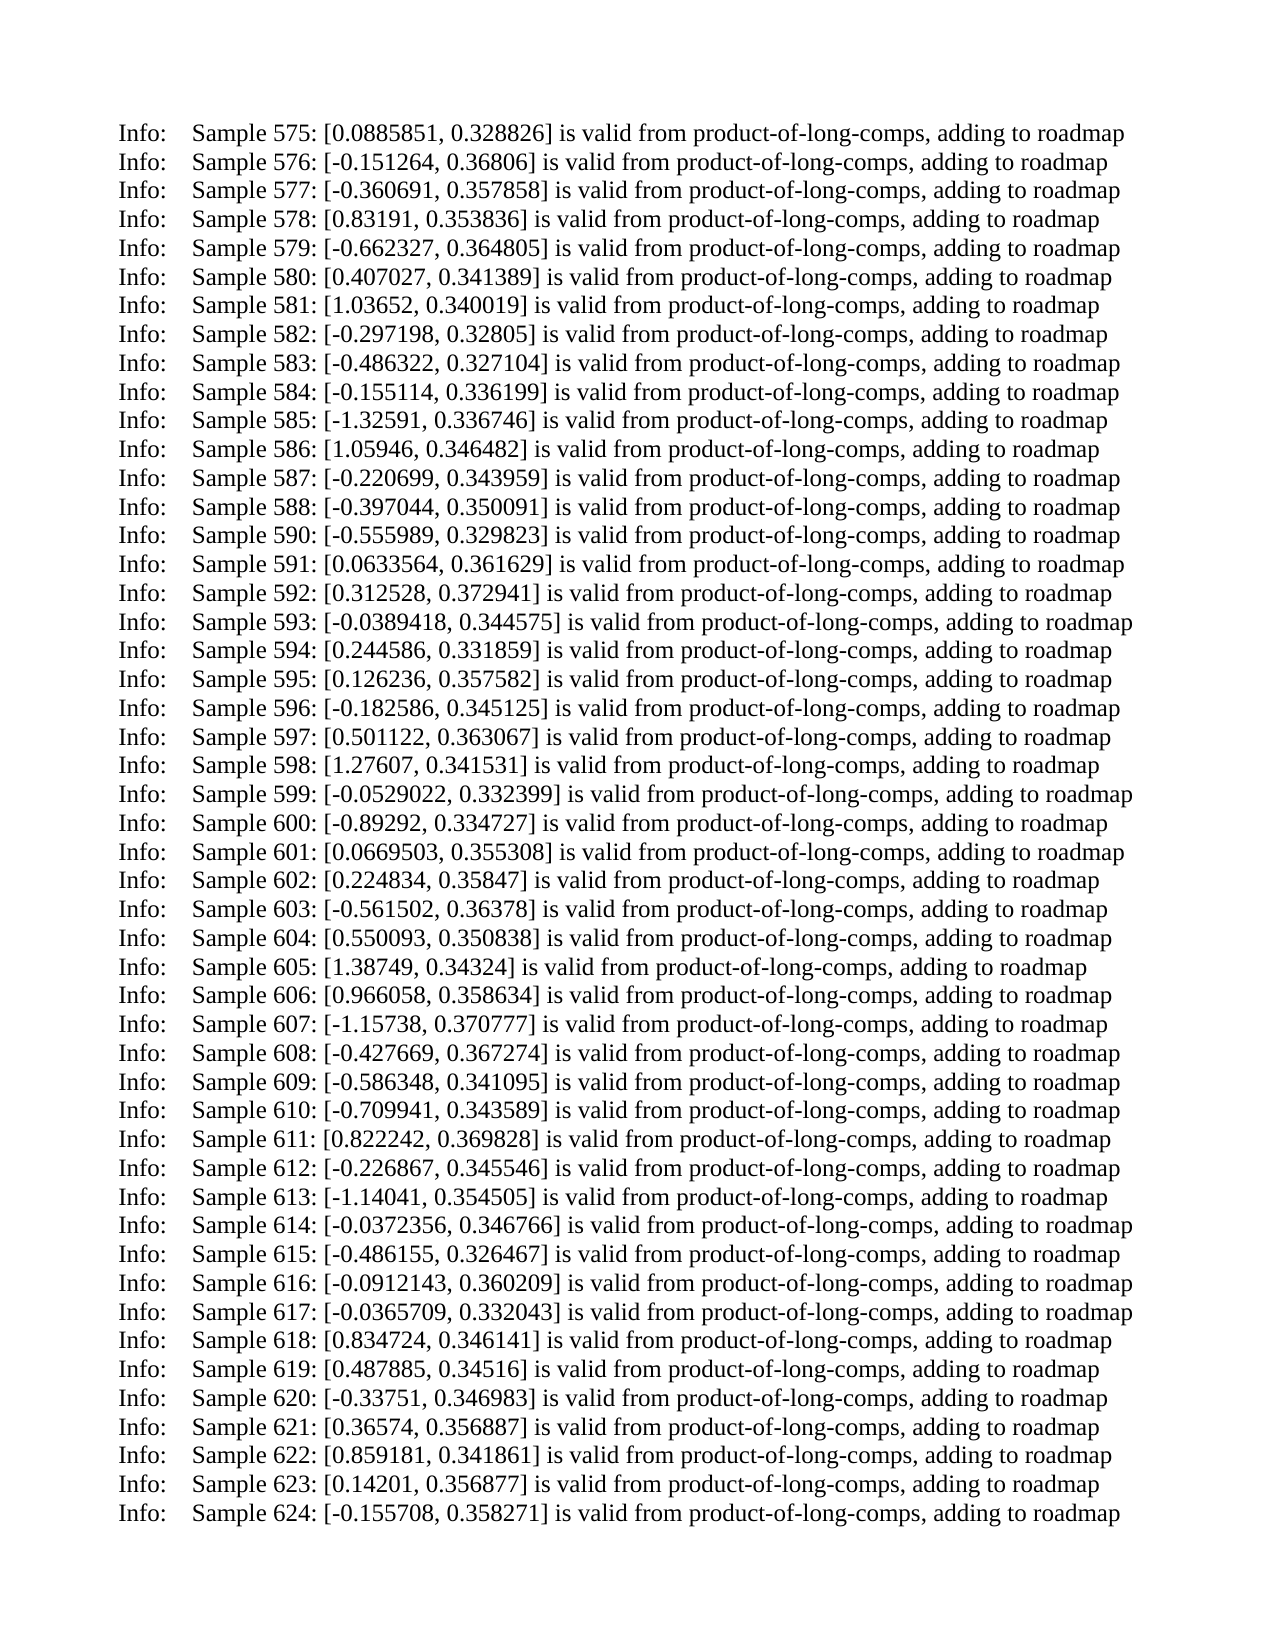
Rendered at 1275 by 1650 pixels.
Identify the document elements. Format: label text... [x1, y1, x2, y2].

text Info: Sample 597: [0.501122, 0.363067] is valid from product-of-long-comps, adding to roadmap [118, 722, 1157, 751]
text Info: Sample 587: [-0.220699, 0.343959] is valid from product-of-long-comps, adding to roadmap [118, 463, 1157, 492]
text Info: Sample 595: [0.126236, 0.357582] is valid from product-of-long-comps, adding to roadmap [118, 664, 1157, 693]
text Info: Sample 603: [-0.561502, 0.36378] is valid from product-of-long-comps, adding to roadmap [118, 894, 1157, 923]
text Info: Sample 613: [-1.14041, 0.354505] is valid from product-of-long-comps, adding to roadmap [118, 1182, 1157, 1211]
text Info: Sample 617: [-0.0365709, 0.332043] is valid from product-of-long-comps, adding to roadmap [118, 1297, 1157, 1326]
text Info: Sample 593: [-0.0389418, 0.344575] is valid from product-of-long-comps, adding to roadmap [118, 607, 1157, 636]
text Info: Sample 608: [-0.427669, 0.367274] is valid from product-of-long-comps, adding to roadmap [118, 1038, 1157, 1067]
text Info: Sample 575: [0.0885851, 0.328826] is valid from product-of-long-comps, adding to roadmap [118, 118, 1157, 147]
text Info: Sample 621: [0.36574, 0.356887] is valid from product-of-long-comps, adding to roadmap [118, 1412, 1157, 1441]
text Info: Sample 604: [0.550093, 0.350838] is valid from product-of-long-comps, adding to roadmap [118, 923, 1157, 952]
text Info: Sample 605: [1.38749, 0.34324] is valid from product-of-long-comps, adding to roadmap [118, 952, 1157, 981]
text Info: Sample 578: [0.83191, 0.353836] is valid from product-of-long-comps, adding to roadmap [118, 204, 1157, 233]
text Info: Sample 620: [-0.33751, 0.346983] is valid from product-of-long-comps, adding to roadmap [118, 1383, 1157, 1412]
text Info: Sample 583: [-0.486322, 0.327104] is valid from product-of-long-comps, adding to roadmap [118, 348, 1157, 377]
text Info: Sample 588: [-0.397044, 0.350091] is valid from product-of-long-comps, adding to roadmap [118, 492, 1157, 521]
text Info: Sample 609: [-0.586348, 0.341095] is valid from product-of-long-comps, adding to roadmap [118, 1067, 1157, 1096]
text Info: Sample 576: [-0.151264, 0.36806] is valid from product-of-long-comps, adding to roadmap [118, 147, 1157, 176]
text Info: Sample 619: [0.487885, 0.34516] is valid from product-of-long-comps, adding to roadmap [118, 1354, 1157, 1383]
text Info: Sample 598: [1.27607, 0.341531] is valid from product-of-long-comps, adding to roadmap [118, 751, 1157, 779]
text Info: Sample 579: [-0.662327, 0.364805] is valid from product-of-long-comps, adding to roadmap [118, 233, 1157, 262]
text Info: Sample 618: [0.834724, 0.346141] is valid from product-of-long-comps, adding to roadmap [118, 1326, 1157, 1354]
text Info: Sample 580: [0.407027, 0.341389] is valid from product-of-long-comps, adding to roadmap [118, 262, 1157, 291]
text Info: Sample 594: [0.244586, 0.331859] is valid from product-of-long-comps, adding to roadmap [118, 636, 1157, 664]
text Info: Sample 611: [0.822242, 0.369828] is valid from product-of-long-comps, adding to roadmap [118, 1124, 1157, 1153]
text Info: Sample 600: [-0.89292, 0.334727] is valid from product-of-long-comps, adding to roadmap [118, 808, 1157, 837]
text Info: Sample 585: [-1.32591, 0.336746] is valid from product-of-long-comps, adding to roadmap [118, 406, 1157, 434]
text Info: Sample 577: [-0.360691, 0.357858] is valid from product-of-long-comps, adding to roadmap [118, 176, 1157, 204]
text Info: Sample 624: [-0.155708, 0.358271] is valid from product-of-long-comps, adding to roadmap [118, 1498, 1157, 1527]
text Info: Sample 596: [-0.182586, 0.345125] is valid from product-of-long-comps, adding to roadmap [118, 693, 1157, 722]
text Info: Sample 590: [-0.555989, 0.329823] is valid from product-of-long-comps, adding to roadmap [118, 521, 1157, 549]
text Info: Sample 591: [0.0633564, 0.361629] is valid from product-of-long-comps, adding to roadmap [118, 549, 1157, 578]
text Info: Sample 623: [0.14201, 0.356877] is valid from product-of-long-comps, adding to roadmap [118, 1469, 1157, 1498]
text Info: Sample 582: [-0.297198, 0.32805] is valid from product-of-long-comps, adding to roadmap [118, 319, 1157, 348]
text Info: Sample 607: [-1.15738, 0.370777] is valid from product-of-long-comps, adding to roadmap [118, 1009, 1157, 1038]
text Info: Sample 599: [-0.0529022, 0.332399] is valid from product-of-long-comps, adding to roadmap [118, 779, 1157, 808]
text Info: Sample 584: [-0.155114, 0.336199] is valid from product-of-long-comps, adding to roadmap [118, 377, 1157, 406]
text Info: Sample 602: [0.224834, 0.35847] is valid from product-of-long-comps, adding to roadmap [118, 866, 1157, 894]
text Info: Sample 612: [-0.226867, 0.345546] is valid from product-of-long-comps, adding to roadmap [118, 1153, 1157, 1182]
text Info: Sample 622: [0.859181, 0.341861] is valid from product-of-long-comps, adding to roadmap [118, 1441, 1157, 1469]
text Info: Sample 601: [0.0669503, 0.355308] is valid from product-of-long-comps, adding to roadmap [118, 837, 1157, 866]
text Info: Sample 616: [-0.0912143, 0.360209] is valid from product-of-long-comps, adding to roadmap [118, 1268, 1157, 1297]
text Info: Sample 610: [-0.709941, 0.343589] is valid from product-of-long-comps, adding to roadmap [118, 1096, 1157, 1124]
text Info: Sample 615: [-0.486155, 0.326467] is valid from product-of-long-comps, adding to roadmap [118, 1239, 1157, 1268]
text Info: Sample 614: [-0.0372356, 0.346766] is valid from product-of-long-comps, adding to roadmap [118, 1211, 1157, 1239]
text Info: Sample 592: [0.312528, 0.372941] is valid from product-of-long-comps, adding to roadmap [118, 578, 1157, 607]
text Info: Sample 606: [0.966058, 0.358634] is valid from product-of-long-comps, adding to roadmap [118, 981, 1157, 1009]
text Info: Sample 586: [1.05946, 0.346482] is valid from product-of-long-comps, adding to roadmap [118, 434, 1157, 463]
text Info: Sample 581: [1.03652, 0.340019] is valid from product-of-long-comps, adding to roadmap [118, 291, 1157, 319]
